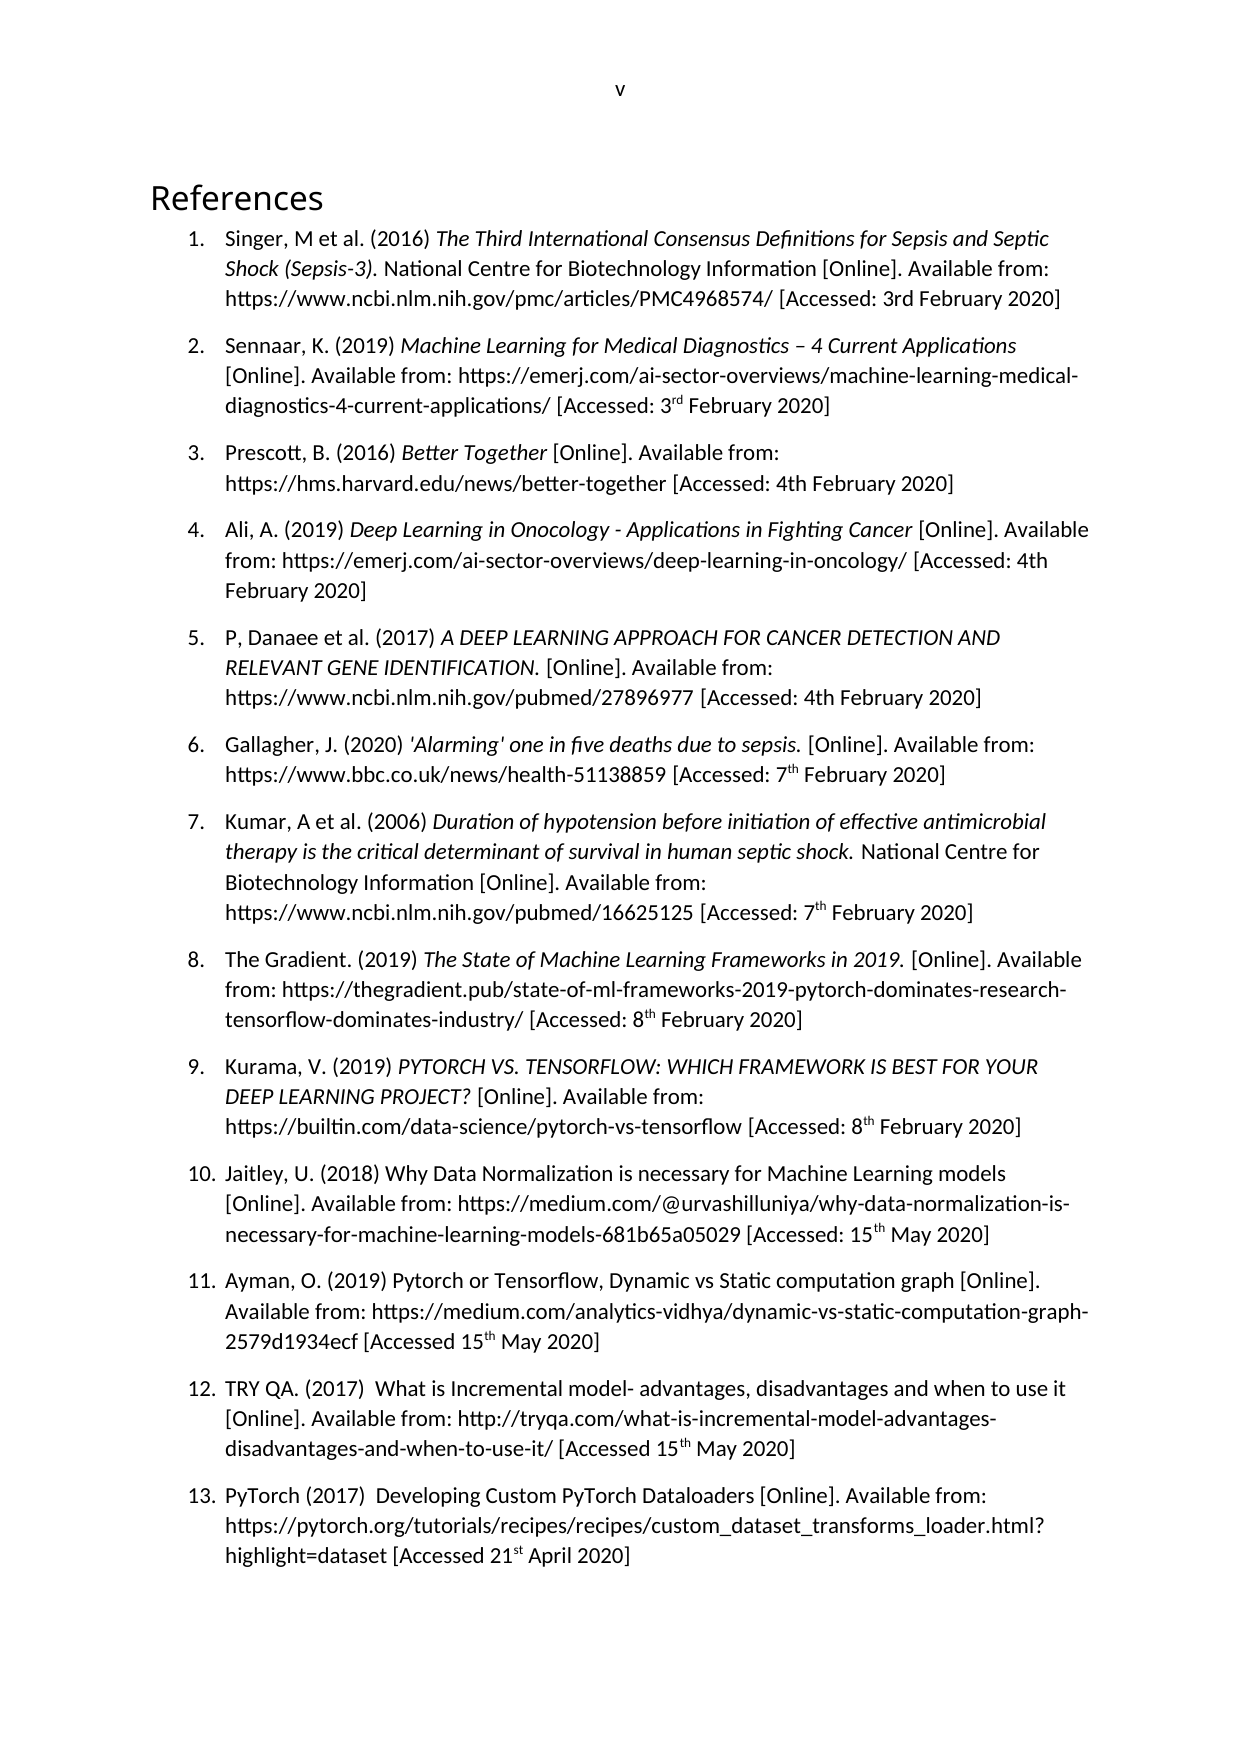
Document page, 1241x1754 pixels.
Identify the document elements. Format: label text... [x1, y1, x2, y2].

list Singer, M et al. (2016) The Third International Consensus Definitions for Sepsis and Septic Shock (Sepsis-3). National Centre for Biotechnology Information [Online]. Available from: https://www.ncbi.nlm.nih.gov/pmc/articles/PMC4968574/ [Accessed: 3rd February 2020] [187, 224, 1090, 312]
list Kurama, V. (2019) PYTORCH VS. TENSORFLOW: WHICH FRAMEWORK IS BEST FOR YOUR DEEP LEARNING PROJECT? [Online]. Available from: https://builtin.com/data-science/pytorch-vs-tensorflow [Accessed: 8th February 2020] [187, 1052, 1090, 1141]
list Jaitley, U. (2018) Why Data Normalization is necessary for Machine Learning models [Online]. Available from: https://medium.com/@urvashilluniya/why-data-normalization-is-necessary-for-machine-learning-models-681b65a05029 [Accessed: 15th May 2020] [187, 1159, 1090, 1248]
list Sennaar, K. (2019) Machine Learning for Medical Diagnostics – 4 Current Applications [Online]. Available from: https://emerj.com/ai-sector-overviews/machine-learning-medical-diagnostics-4-current-applications/ [Accessed: 3rd February 2020] [187, 331, 1090, 420]
list TRY QA. (2017) What is Incremental model- advantages, disadvantages and when to use it [Online]. Available from: http://tryqa.com/what-is-incremental-model-advantages-disadvantages-and-when-to-use-it/ [Accessed 15th May 2020] [187, 1374, 1090, 1462]
list Gallagher, J. (2020) 'Alarming' one in five deaths due to sepsis. [Online]. Available from: https://www.bbc.co.uk/news/health-51138859 [Accessed: 7th February 2020] [187, 730, 1090, 788]
list PyTorch (2017) Developing Custom PyTorch Dataloaders [Online]. Available from: https://pytorch.org/tutorials/recipes/recipes/custom_dataset_transforms_loader.html?highlight=dataset [Accessed 21st April 2020] [187, 1481, 1090, 1570]
list Ayman, O. (2019) Pytorch or Tensorflow, Dynamic vs Static computation graph [Online]. Available from: https://medium.com/analytics-vidhya/dynamic-vs-static-computation-graph-2579d1934ecf [Accessed 15th May 2020] [187, 1267, 1090, 1355]
subtitle References [150, 175, 1090, 220]
list Ali, A. (2019) Deep Learning in Onocology - Applications in Fighting Cancer [Online]. Available from: https://emerj.com/ai-sector-overviews/deep-learning-in-oncology/ [Accessed: 4th February 2020] [187, 516, 1090, 604]
list Prescott, B. (2016) Better Together [Online]. Available from: https://hms.harvard.edu/news/better-together [Accessed: 4th February 2020] [187, 438, 1090, 497]
list Kumar, A et al. (2006) Duration of hypotension before initiation of effective antimicrobial therapy is the critical determinant of survival in human septic shock. National Centre for Biotechnology Information [Online]. Available from: https://www.ncbi.nlm.nih.gov/pubmed/16625125 [Accessed: 7th February 2020] [187, 807, 1090, 926]
list P, Danaee et al. (2017) A DEEP LEARNING APPROACH FOR CANCER DETECTION AND RELEVANT GENE IDENTIFICATION. [Online]. Available from: https://www.ncbi.nlm.nih.gov/pubmed/27896977 [Accessed: 4th February 2020] [187, 623, 1090, 711]
list The Gradient. (2019) The State of Machine Learning Frameworks in 2019. [Online]. Available from: https://thegradient.pub/state-of-ml-frameworks-2019-pytorch-dominates-research-tensorflow-dominates-industry/ [Accessed: 8th February 2020] [187, 945, 1090, 1033]
